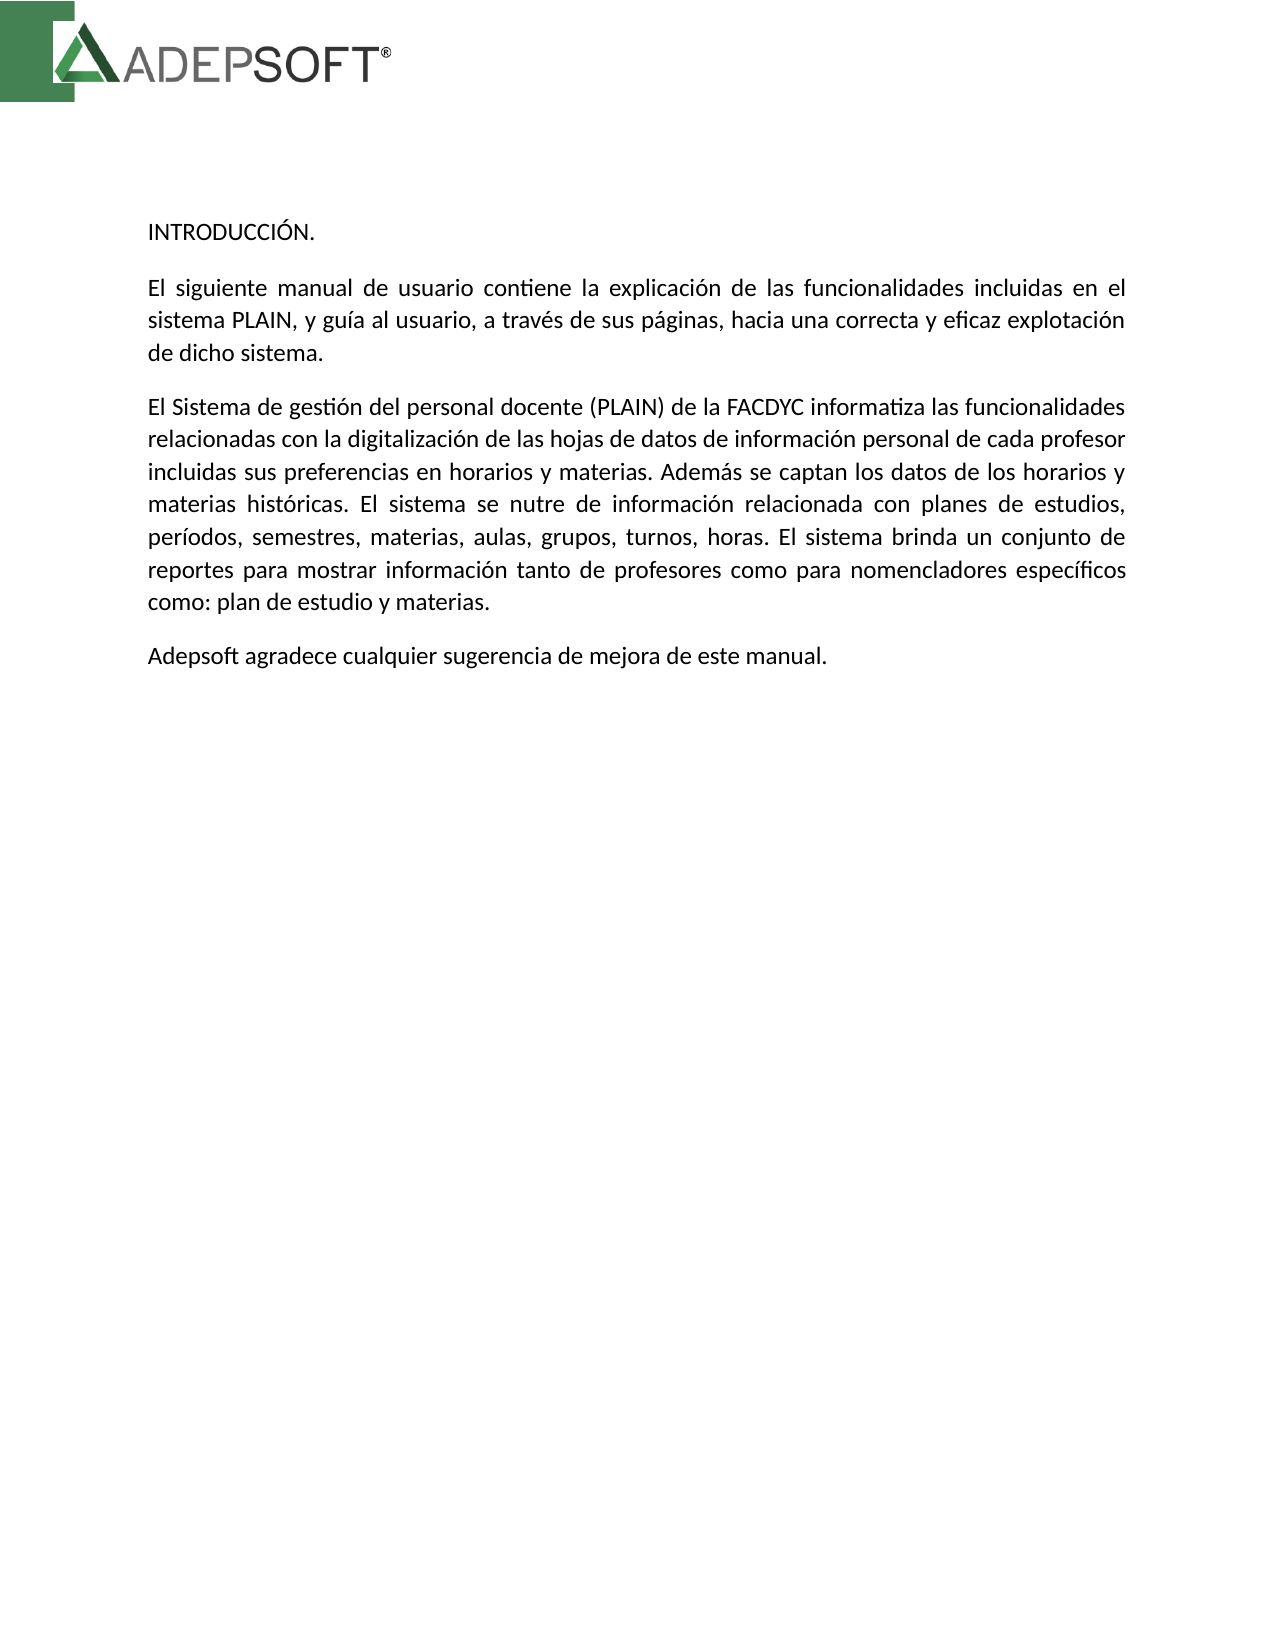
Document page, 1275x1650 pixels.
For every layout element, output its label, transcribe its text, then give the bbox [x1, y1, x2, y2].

subtitle INTRODUCCIÓN. [148, 216, 1127, 247]
text Adepsoft agradece cualquier sugerencia de mejora de este manual. [148, 640, 1127, 670]
text El siguiente manual de usuario contiene la explicación de las funcionalidades incluidas en el sistema PLAIN, y guía al usuario, a través de sus páginas, hacia una correcta y eficaz explotación de dicho sistema. [148, 272, 1127, 368]
text El Sistema de gestión del personal docente (PLAIN) de la FACDYC informatiza las funcionalidades relacionadas con la digitalización de las hojas de datos de información personal de cada profesor incluidas sus preferencias en horarios y materias. Además se captan los datos de los horarios y materias históricas. El sistema se nutre de información relacionada con planes de estudios, períodos, semestres, materias, aulas, grupos, turnos, horas. El sistema brinda un conjunto de reportes para mostrar información tanto de profesores como para nomencladores específicos como: plan de estudio y materias. [148, 391, 1127, 617]
picture [53, 21, 392, 83]
